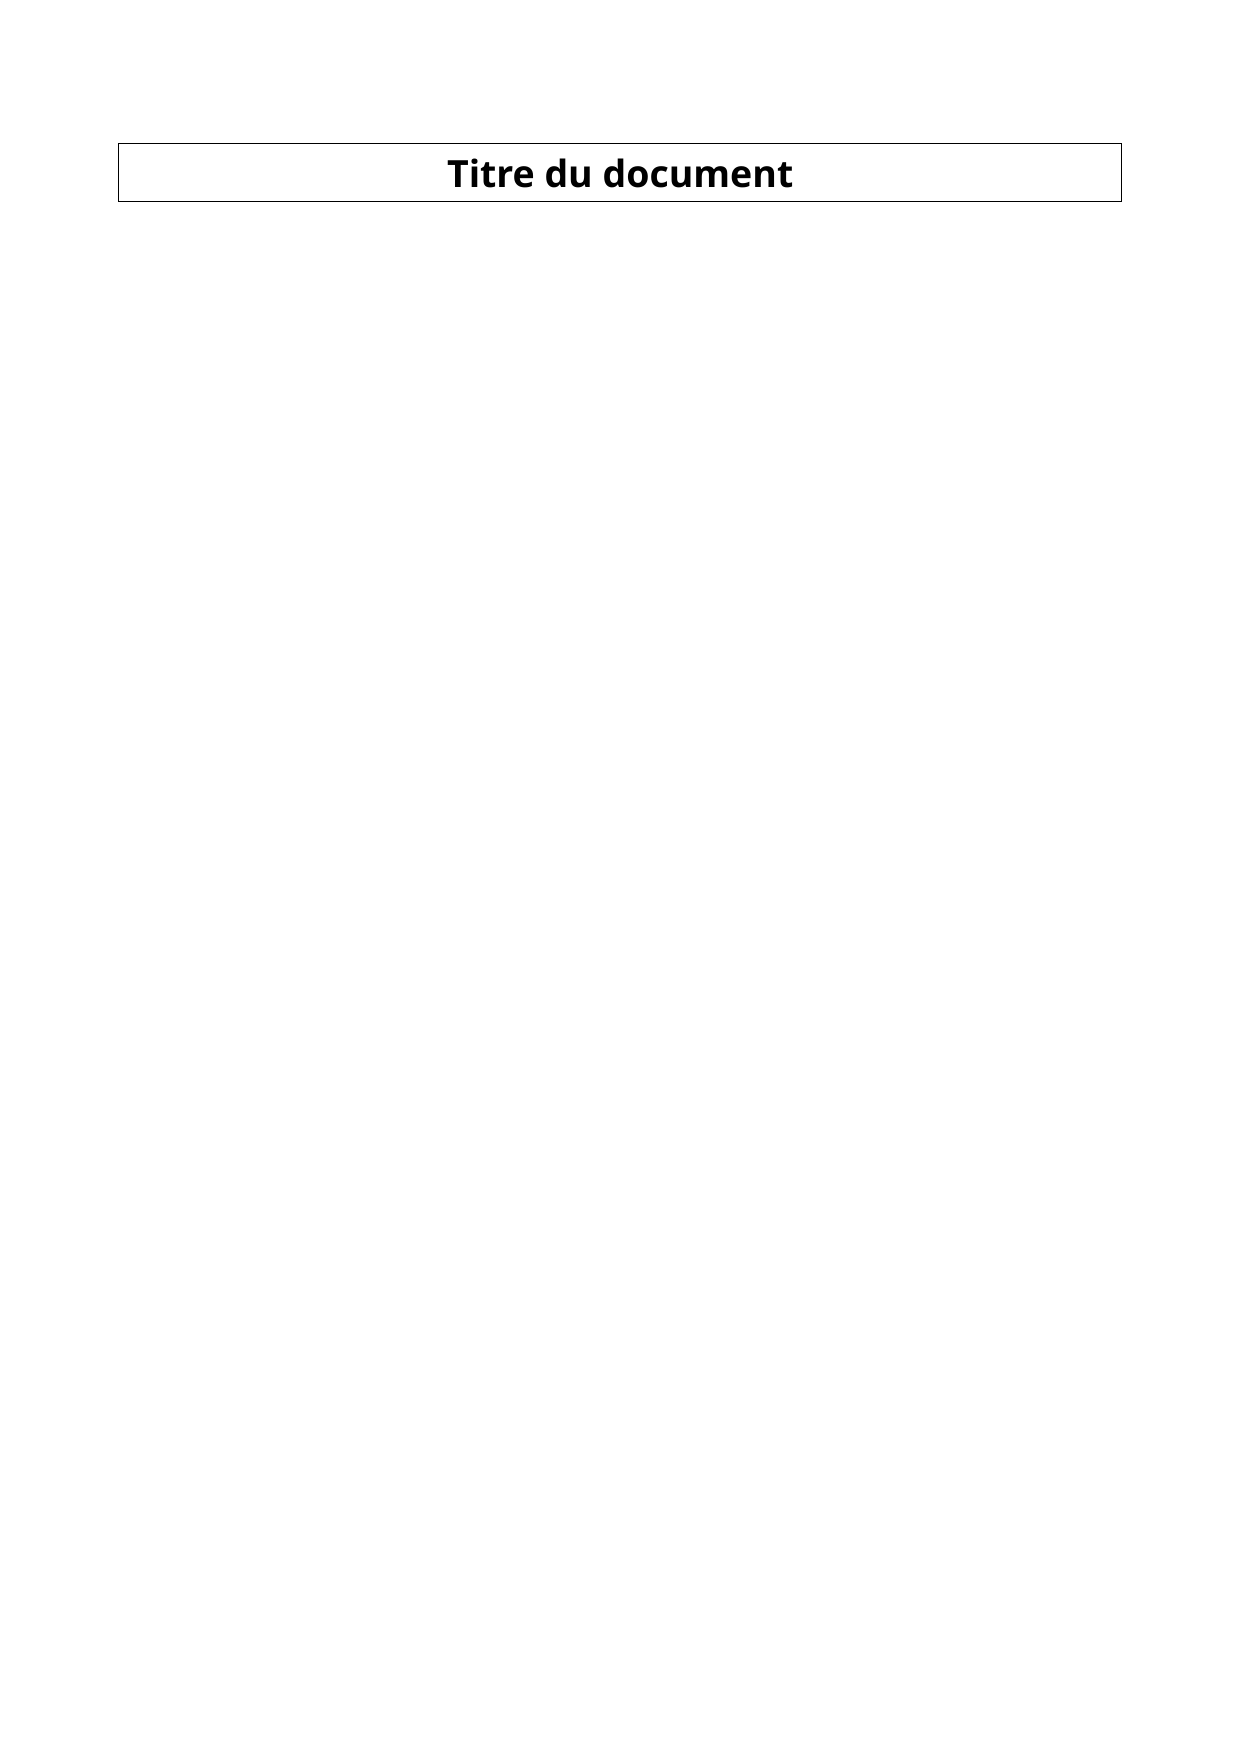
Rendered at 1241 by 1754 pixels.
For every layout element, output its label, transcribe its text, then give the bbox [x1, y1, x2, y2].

text Titre du document [119, 144, 1121, 201]
